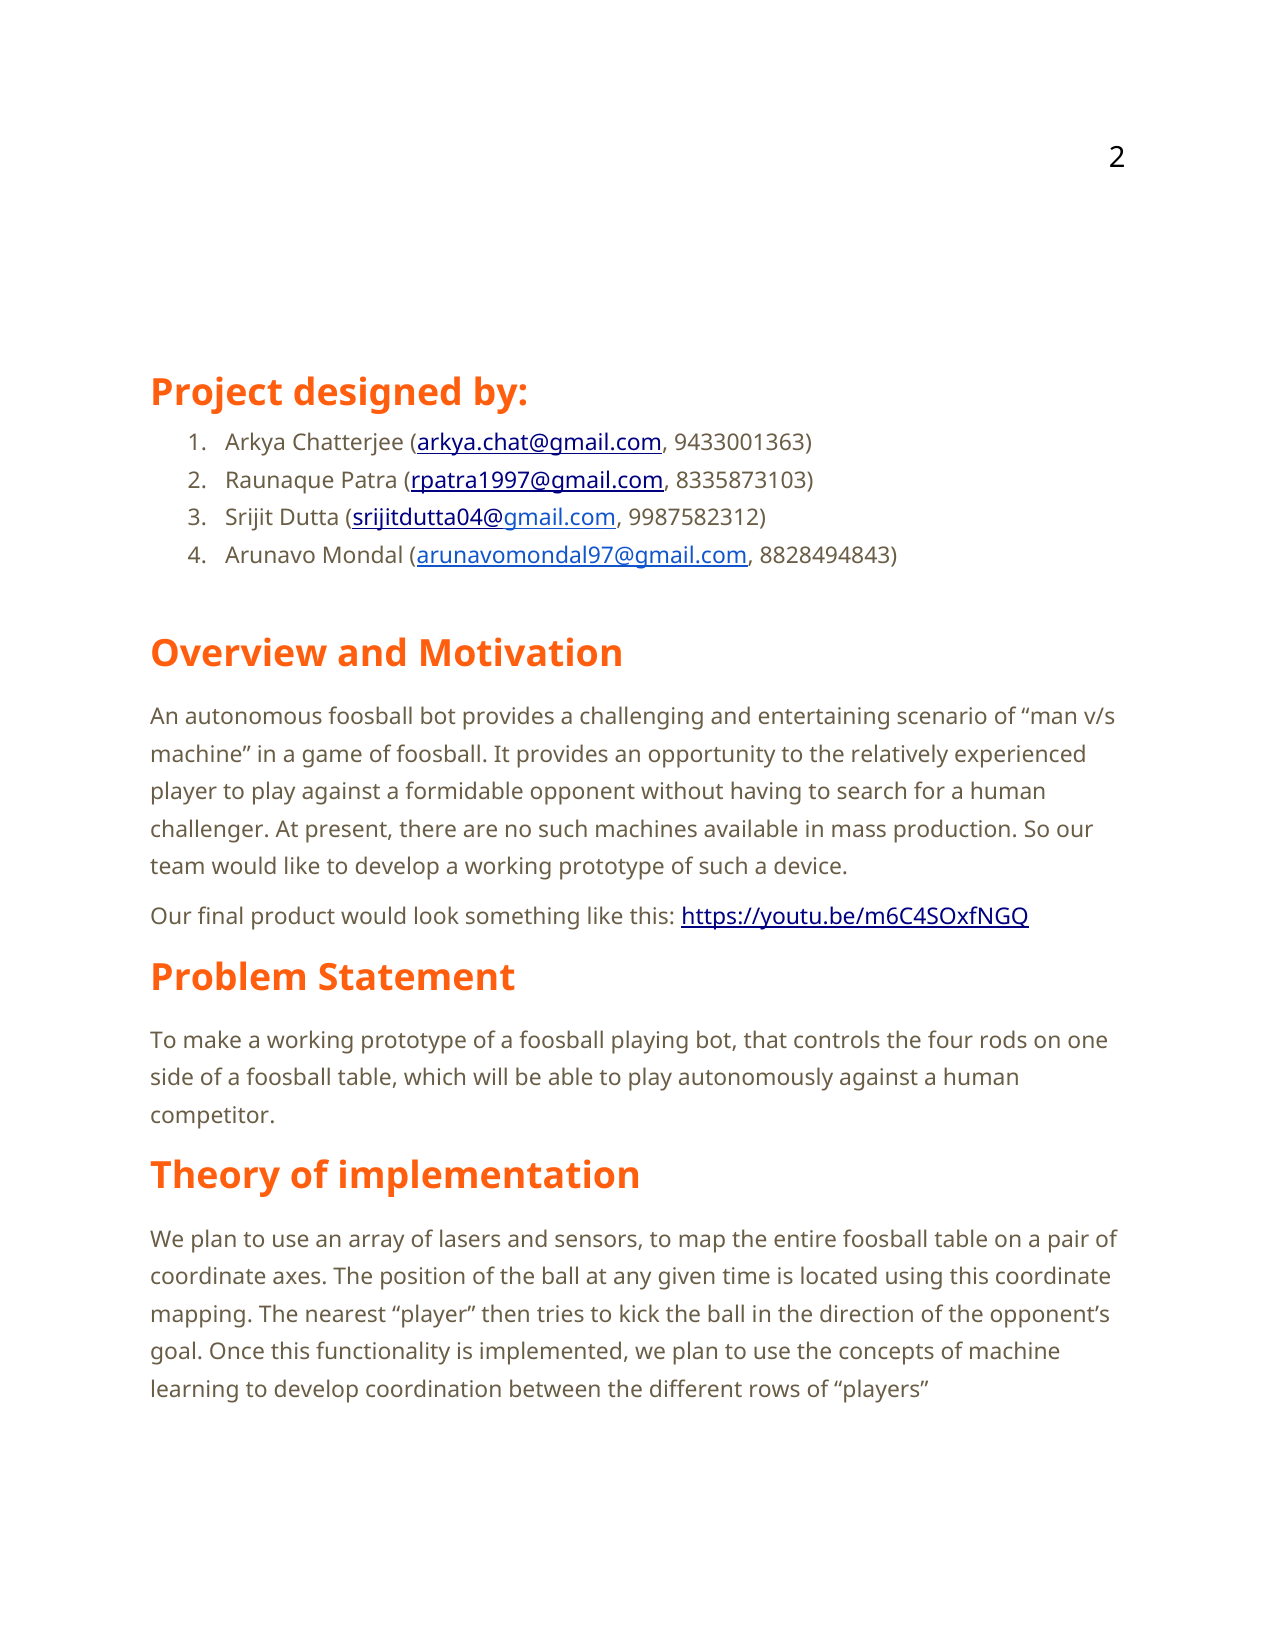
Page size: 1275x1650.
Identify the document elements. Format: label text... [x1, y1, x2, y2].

text Our final product would look something like this: https://youtu.be/m6C4SOxfNGQ [150, 900, 1125, 931]
text Problem Statement [150, 950, 1125, 1001]
text To make a working prototype of a foosball playing bot, that controls the four rods on one side of a foosball table, which will be able to play autonomously against a human competitor. [150, 1024, 1125, 1130]
list Arunavo Mondal (arunavomondal97@gmail.com, 8828494843) [187, 539, 1125, 570]
text We plan to use an array of lasers and sensors, to map the entire foosball table on a pair of coordinate axes. The position of the ball at any given time is located using this coordinate mapping. The nearest “player” then tries to kick the ball in the direction of the opponent’s goal. Once this functionality is implemented, we plan to use the concepts of machine learning to develop coordination between the different rows of “players” [150, 1223, 1125, 1404]
list Raunaque Patra (rpatra1997@gmail.com, 8335873103) [187, 464, 1125, 495]
list Srijit Dutta (srijitdutta04@gmail.com, 9987582312) [187, 501, 1125, 533]
text An autonomous foosball bot provides a challenging and entertaining scenario of “man v/s machine” in a game of foosball. It provides an opportunity to the relatively experienced player to play against a formidable opponent without having to search for a human challenger. At present, there are no such machines available in mass production. So our team would like to develop a working prototype of such a device. [150, 700, 1125, 881]
subtitle Overview and Motivation [150, 626, 1125, 677]
text Theory of implementation [150, 1149, 1125, 1200]
subtitle Project designed by: [150, 365, 1125, 416]
list Arkya Chatterjee (arkya.chat@gmail.com, 9433001363) [187, 426, 1125, 458]
